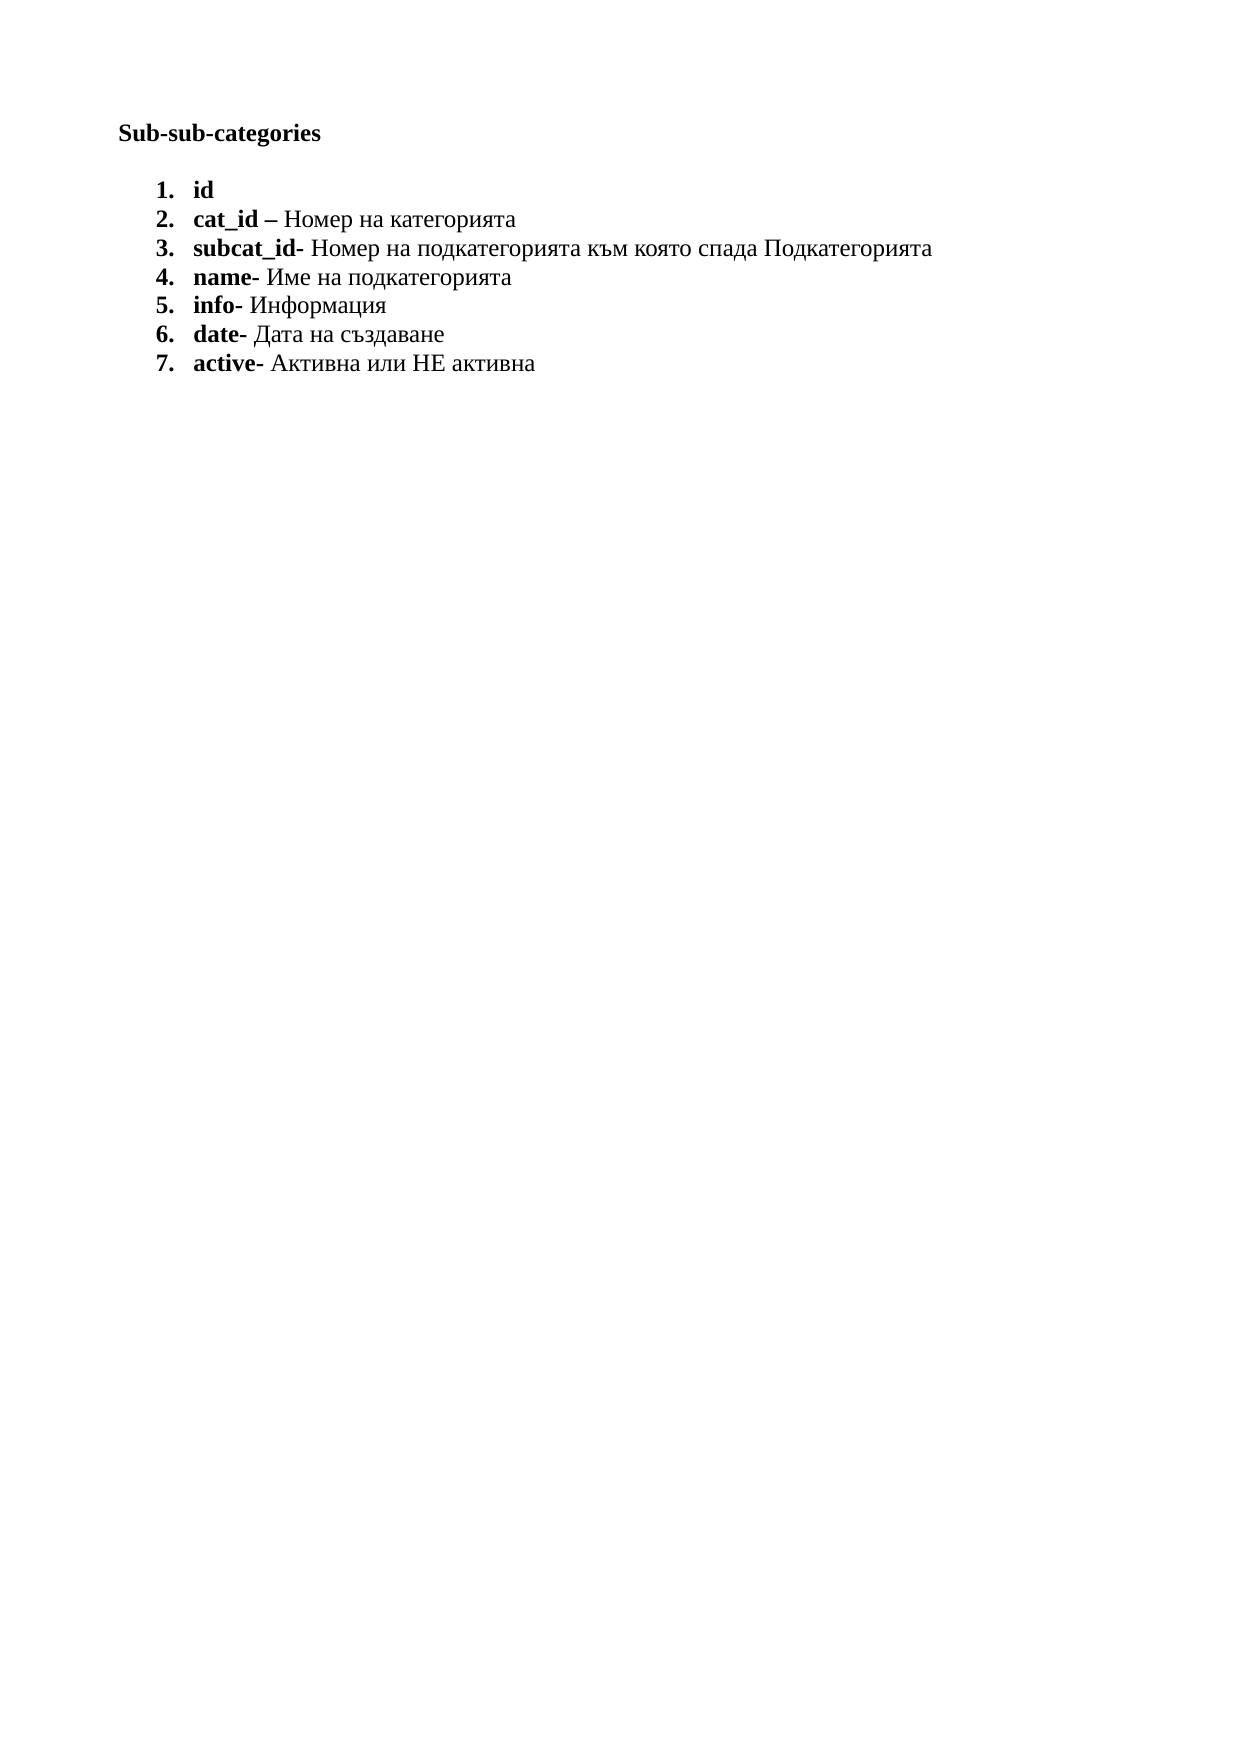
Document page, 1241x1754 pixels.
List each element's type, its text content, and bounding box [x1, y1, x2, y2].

list date- Дата на създаване [156, 319, 1122, 348]
list name- Име на подкатегорията [156, 262, 1122, 291]
list cat_id – Номер на категорията [156, 204, 1122, 233]
list active- Активна или НЕ активна [156, 348, 1122, 377]
list id [156, 176, 1122, 204]
text Sub-sub-categories [118, 118, 1122, 147]
list subcat_id- Номер на подкатегорията към която спада Подкатегорията [156, 233, 1122, 262]
list info- Информация [156, 291, 1122, 319]
